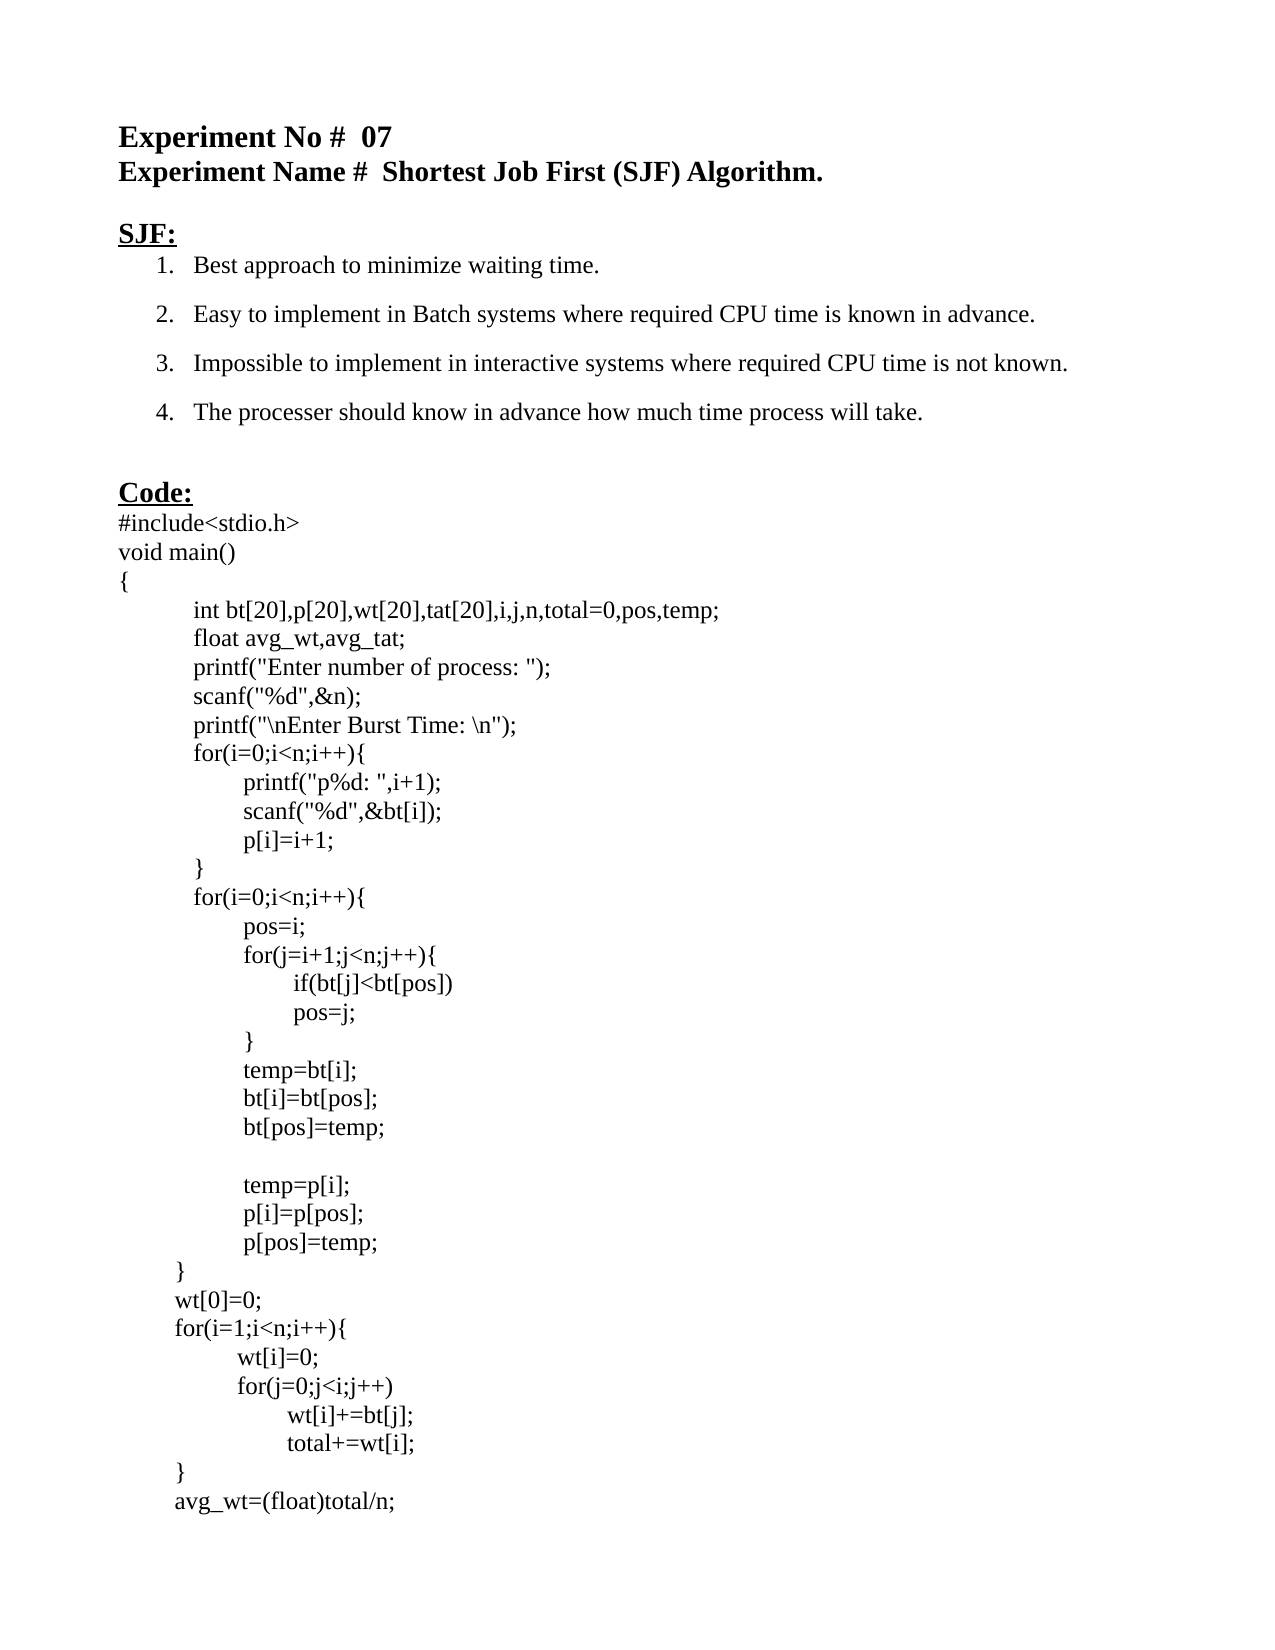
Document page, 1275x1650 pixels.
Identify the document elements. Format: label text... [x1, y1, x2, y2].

text for(i=0;i<n;i++){ [118, 882, 1157, 911]
text } [118, 853, 1157, 882]
text } [118, 1457, 1157, 1486]
text wt[0]=0; [118, 1285, 1157, 1313]
text int bt[20],p[20],wt[20],tat[20],i,j,n,total=0,pos,temp; [118, 595, 1157, 623]
text for(i=1;i<n;i++){ [118, 1313, 1157, 1342]
text pos=i; [118, 911, 1157, 940]
text for(j=i+1;j<n;j++){ [118, 940, 1157, 968]
text Experiment Name # Shortest Job First (SJF) Algorithm. [118, 154, 1157, 188]
text SJF: [118, 216, 1157, 250]
text } [118, 1256, 1157, 1285]
text temp=p[i]; [118, 1170, 1157, 1198]
list Easy to implement in Batch systems where required CPU time is known in advance. [156, 299, 1157, 328]
text printf("p%d: ",i+1); [118, 767, 1157, 796]
text Experiment No # 07 [118, 118, 1157, 154]
text } [118, 1026, 1157, 1055]
text for(j=0;j<i;j++) [118, 1371, 1157, 1400]
text scanf("%d",&bt[i]); [118, 796, 1157, 825]
text temp=bt[i]; [118, 1055, 1157, 1083]
text bt[i]=bt[pos]; [118, 1083, 1157, 1112]
text scanf("%d",&n); [118, 681, 1157, 710]
text { [118, 566, 1157, 595]
text wt[i]=0; [118, 1342, 1157, 1371]
list The processer should know in advance how much time process will take. [156, 397, 1157, 426]
list Impossible to implement in interactive systems where required CPU time is not known. [156, 348, 1157, 377]
text avg_wt=(float)total/n; [118, 1486, 1157, 1515]
text total+=wt[i]; [118, 1428, 1157, 1457]
text void main() [118, 537, 1157, 566]
text for(i=0;i<n;i++){ [118, 738, 1157, 767]
text printf("\nEnter Burst Time: \n"); [118, 710, 1157, 738]
text float avg_wt,avg_tat; [118, 623, 1157, 652]
text wt[i]+=bt[j]; [118, 1400, 1157, 1428]
text p[i]=p[pos]; [118, 1198, 1157, 1227]
text #include<stdio.h> [118, 508, 1157, 537]
text if(bt[j]<bt[pos]) [118, 968, 1157, 997]
text pos=j; [118, 997, 1157, 1026]
list Best approach to minimize waiting time. [156, 250, 1157, 279]
text bt[pos]=temp; [118, 1112, 1157, 1141]
text Code: [118, 475, 1157, 508]
text printf("Enter number of process: "); [118, 652, 1157, 681]
text p[pos]=temp; [118, 1227, 1157, 1256]
text p[i]=i+1; [118, 825, 1157, 853]
